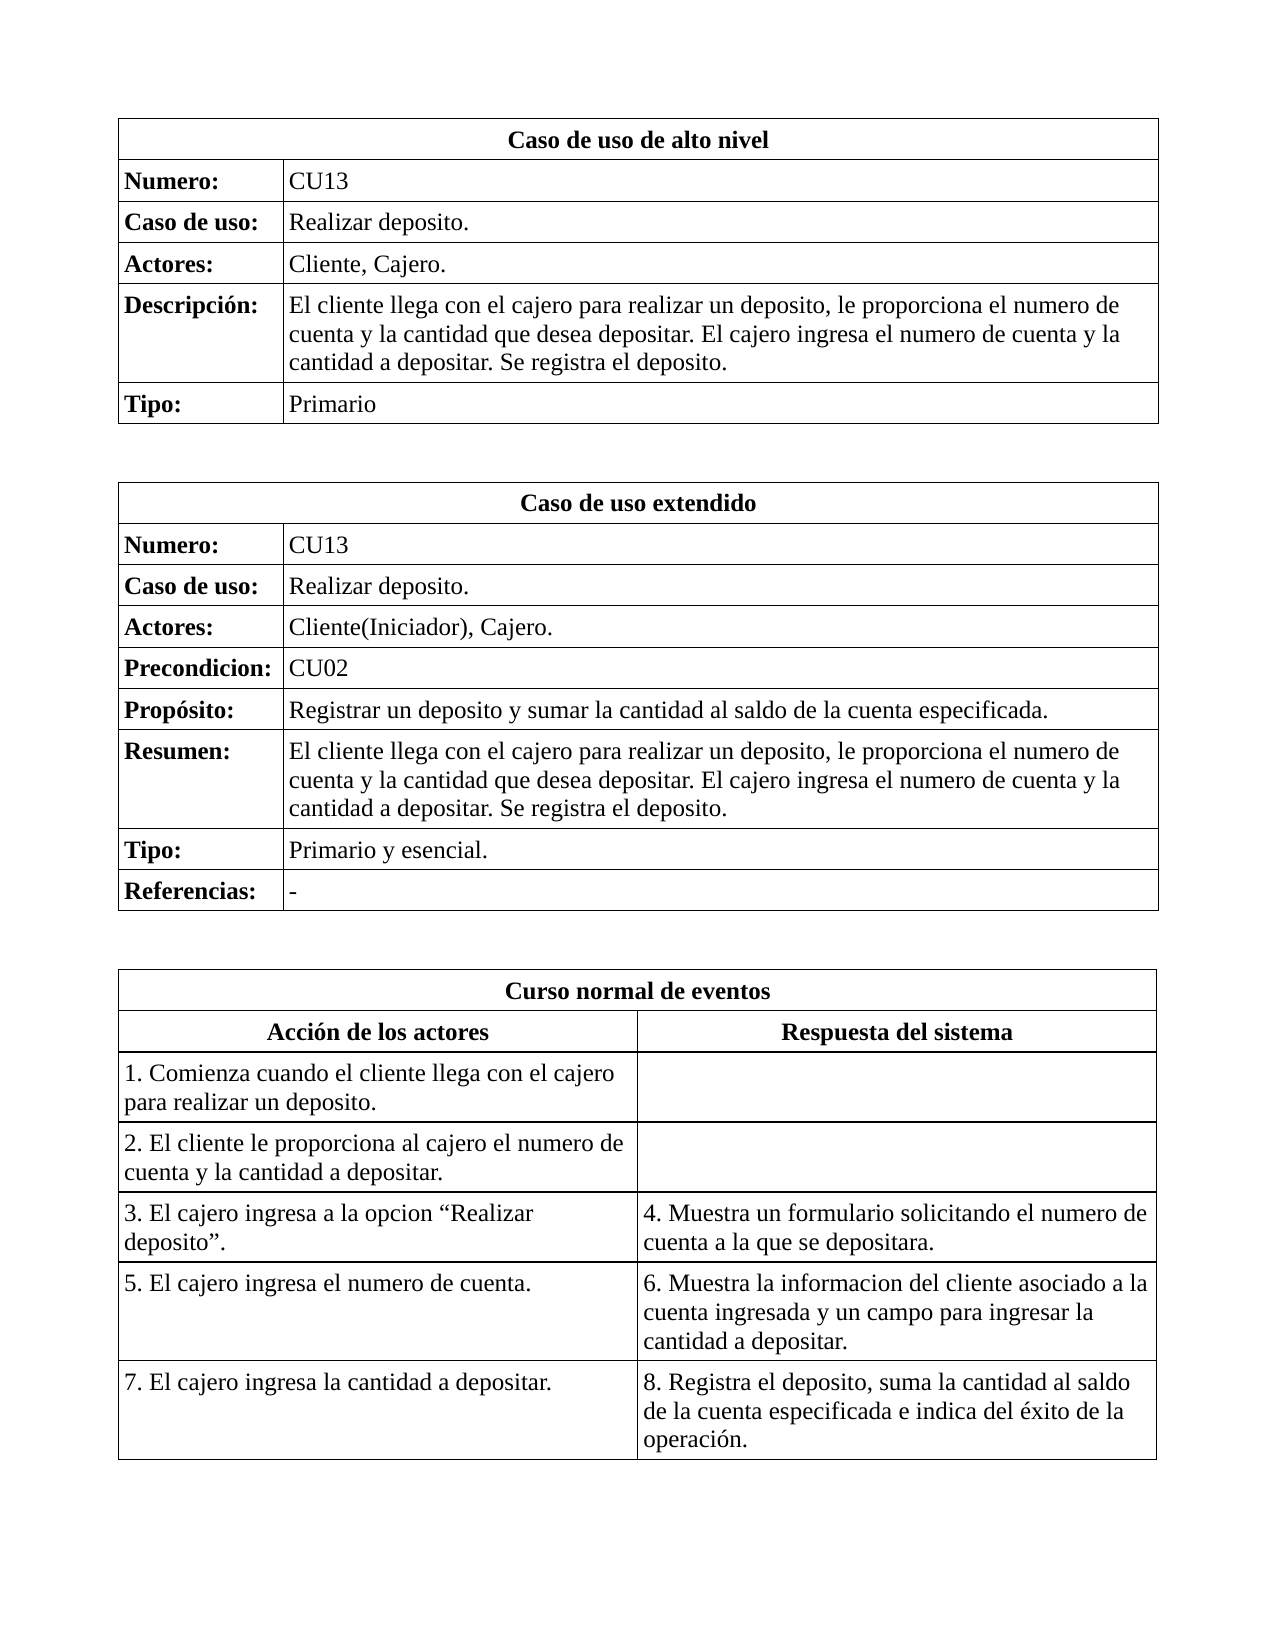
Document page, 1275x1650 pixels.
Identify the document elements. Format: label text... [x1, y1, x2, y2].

table_cell Realizar deposito. [284, 202, 1158, 242]
table_cell Tipo: [119, 829, 283, 869]
table_cell Numero: [119, 160, 283, 201]
table_cell CU02 [284, 648, 1158, 688]
table_cell El cliente llega con el cajero para realizar un deposito, le proporciona el numero de cuenta y la cantidad que desea depositar. El cajero ingresa el numero de cuenta y la cantidad a depositar. Se registra el deposito. [284, 284, 1158, 382]
table_cell - [284, 870, 1158, 910]
table_cell Primario y esencial. [284, 829, 1158, 869]
table_cell Resumen: [119, 730, 283, 828]
table_cell Respuesta del sistema [638, 1011, 1156, 1051]
table_cell CU13 [284, 160, 1158, 201]
table_cell Caso de uso: [119, 565, 283, 605]
table_cell [638, 1123, 1156, 1191]
table_cell 3. El cajero ingresa a la opcion “Realizar deposito”. [119, 1193, 637, 1261]
table_cell 6. Muestra la informacion del cliente asociado a la cuenta ingresada y un campo para ingresar la cantidad a depositar. [638, 1263, 1156, 1360]
table_cell Realizar deposito. [284, 565, 1158, 605]
table_cell Actores: [119, 606, 283, 647]
table_cell Tipo: [119, 383, 283, 423]
table_cell Cliente(Iniciador), Cajero. [284, 606, 1158, 647]
table_cell Registrar un deposito y sumar la cantidad al saldo de la cuenta especificada. [284, 689, 1158, 729]
table_cell 1. Comienza cuando el cliente llega con el cajero para realizar un deposito. [119, 1053, 637, 1121]
table_cell Acción de los actores [119, 1011, 637, 1051]
table_cell 8. Registra el deposito, suma la cantidad al saldo de la cuenta especificada e indica del éxito de la operación. [638, 1361, 1156, 1459]
table_header Caso de uso de alto nivel [119, 119, 1158, 159]
table_cell Propósito: [119, 689, 283, 729]
table_cell Precondicion: [119, 648, 283, 688]
table_cell CU13 [284, 524, 1158, 564]
table_cell Referencias: [119, 870, 283, 910]
table_cell 7. El cajero ingresa la cantidad a depositar. [119, 1361, 637, 1459]
table_cell 4. Muestra un formulario solicitando el numero de cuenta a la que se depositara. [638, 1193, 1156, 1261]
table_cell El cliente llega con el cajero para realizar un deposito, le proporciona el numero de cuenta y la cantidad que desea depositar. El cajero ingresa el numero de cuenta y la cantidad a depositar. Se registra el deposito. [284, 730, 1158, 828]
table_cell Primario [284, 383, 1158, 423]
table_cell 2. El cliente le proporciona al cajero el numero de cuenta y la cantidad a depositar. [119, 1123, 637, 1191]
table_cell Numero: [119, 524, 283, 564]
table_header Caso de uso extendido [119, 483, 1158, 523]
table_cell [638, 1053, 1156, 1121]
table_header Curso normal de eventos [119, 970, 1156, 1010]
table_cell Actores: [119, 243, 283, 283]
table_cell 5. El cajero ingresa el numero de cuenta. [119, 1263, 637, 1360]
table_cell Caso de uso: [119, 202, 283, 242]
table_cell Descripción: [119, 284, 283, 382]
table_cell Cliente, Cajero. [284, 243, 1158, 283]
